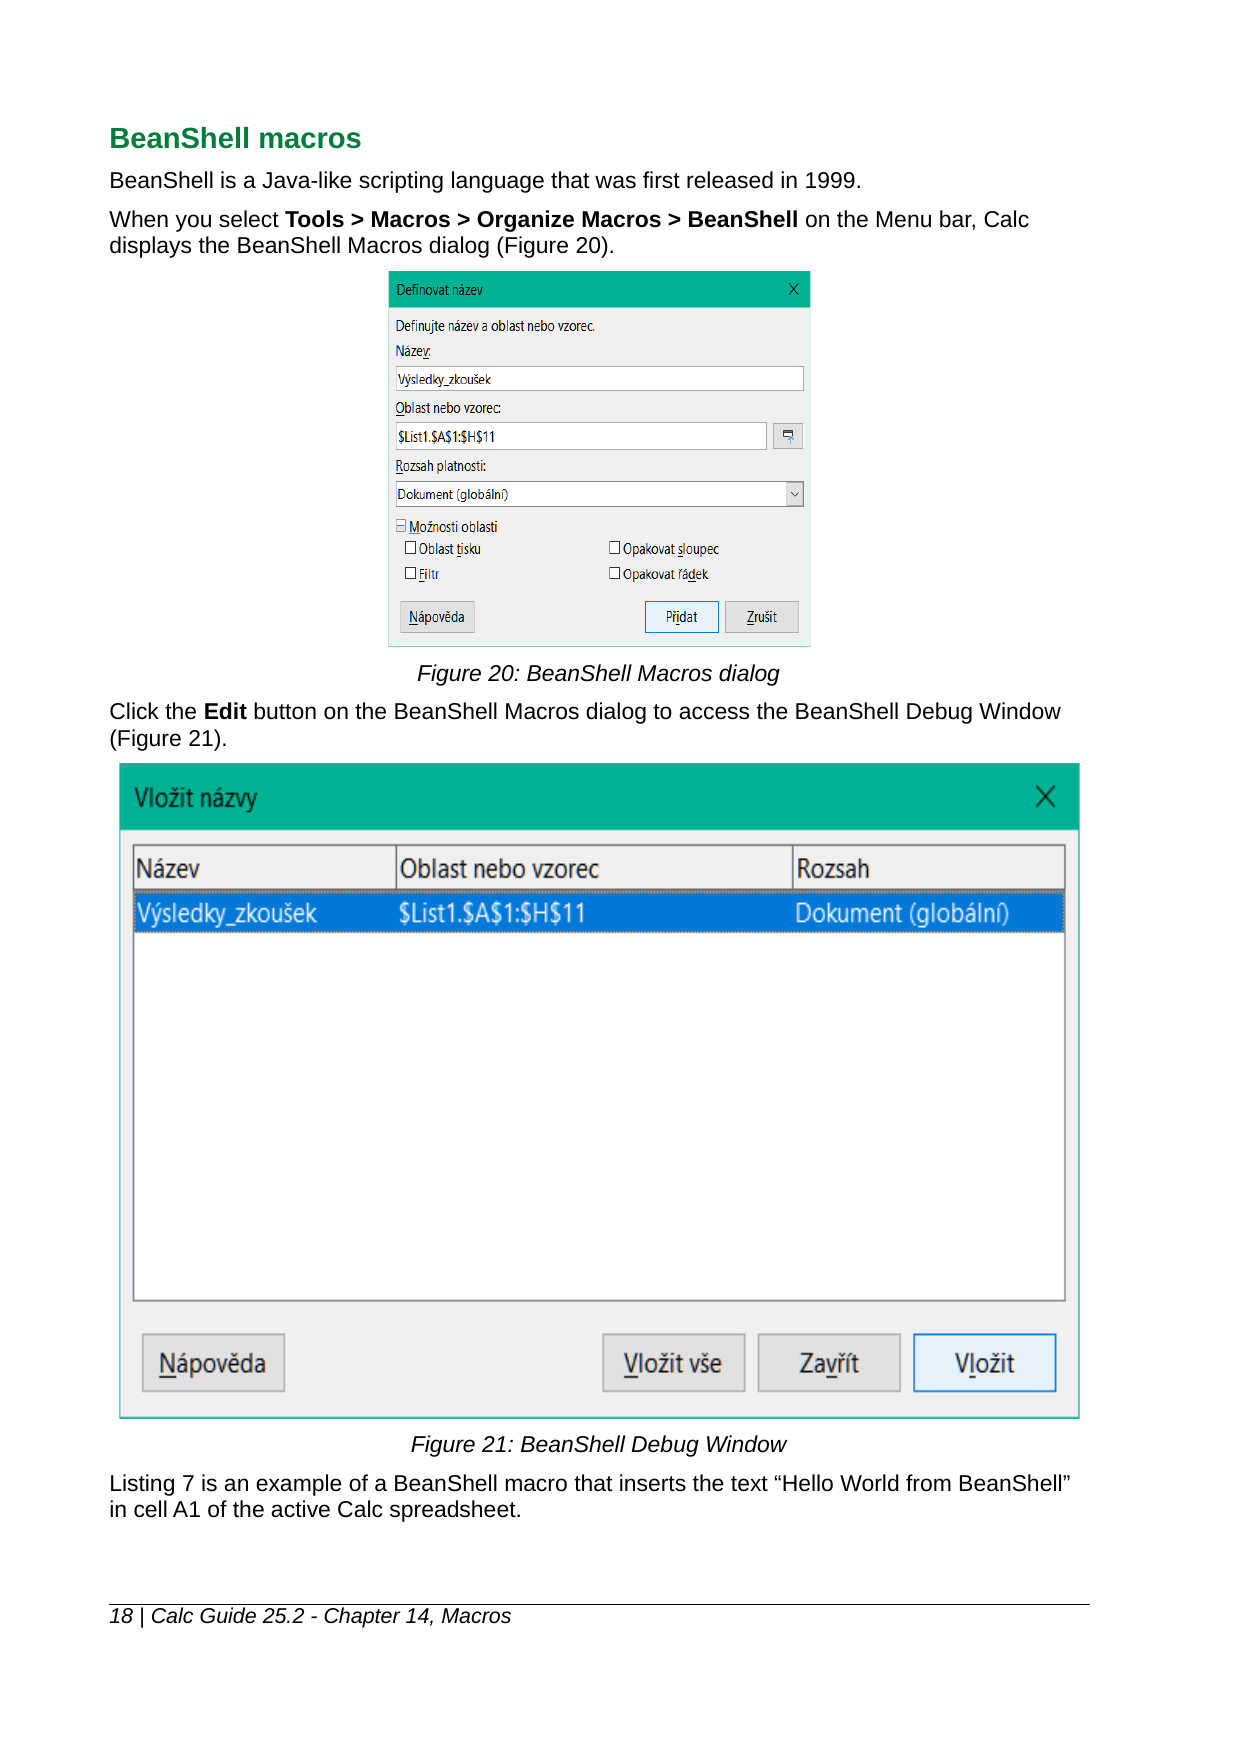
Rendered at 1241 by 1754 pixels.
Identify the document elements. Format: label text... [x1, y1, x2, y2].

text BeanShell is a Java-like scripting language that was first released in 1999. [109, 167, 1090, 193]
text When you select Tools > Macros > Organize Macros > BeanShell on the Menu bar, Calc displays the BeanShell Macros dialog (Figure 20). [109, 206, 1090, 258]
text Click the Edit button on the BeanShell Macros dialog to access the BeanShell Debug Window (Figure 21). [109, 698, 1090, 751]
picture [119, 763, 1080, 1419]
text Figure 20: BeanShell Macros dialog [109, 659, 1090, 686]
text Figure 21: BeanShell Debug Window [109, 1431, 1090, 1457]
picture [388, 271, 811, 647]
subtitle BeanShell macros [109, 121, 1090, 154]
text Listing 7 is an example of a BeanShell macro that inserts the text “Hello World from BeanShell” in cell A1 of the active Calc spreadsheet. [109, 1469, 1090, 1522]
